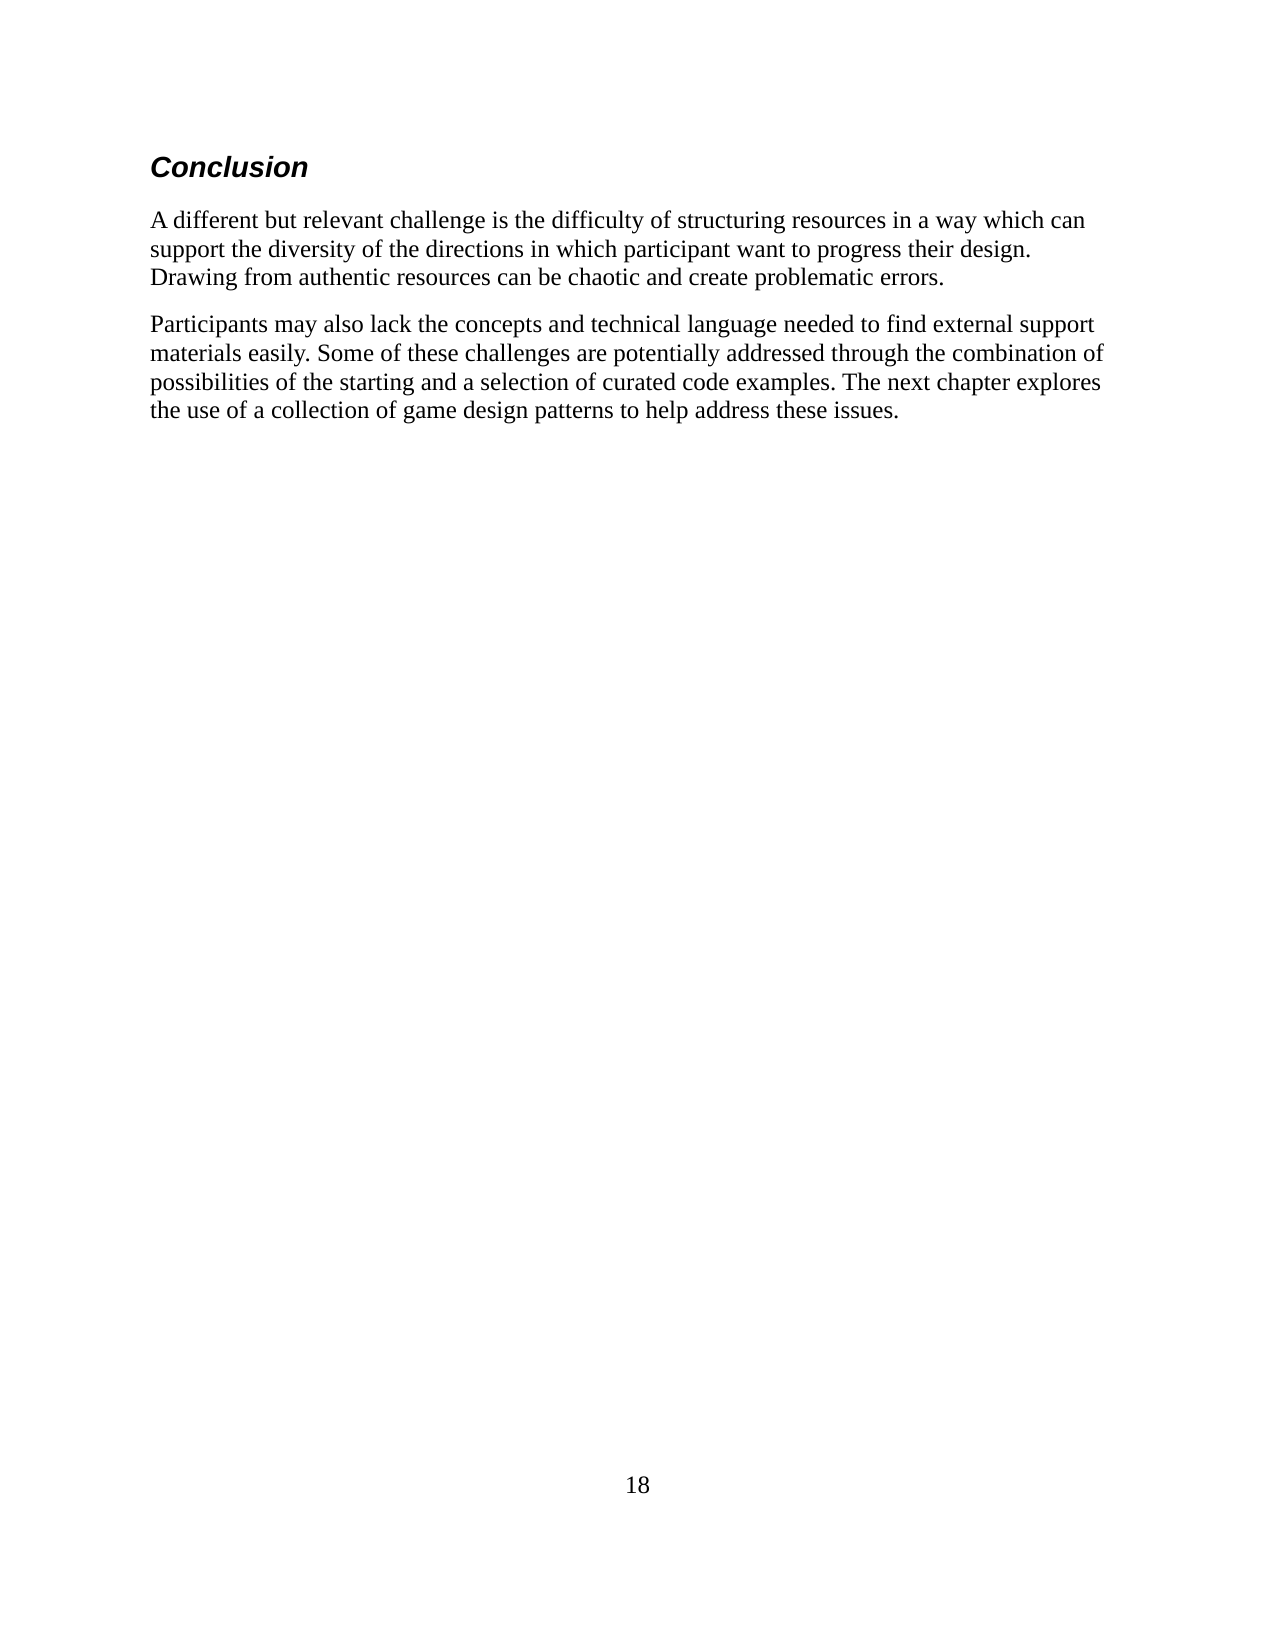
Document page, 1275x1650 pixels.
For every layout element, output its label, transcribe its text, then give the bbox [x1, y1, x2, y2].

subtitle Conclusion [150, 150, 1125, 183]
text Participants may also lack the concepts and technical language needed to find external support materials easily. Some of these challenges are potentially addressed through the combination of possibilities of the starting and a selection of curated code examples. The next chapter explores the use of a collection of game design patterns to help address these issues. [150, 309, 1125, 424]
text A different but relevant challenge is the difficulty of structuring resources in a way which can support the diversity of the directions in which participant want to progress their design. Drawing from authentic resources can be chaotic and create problematic errors. [150, 205, 1125, 291]
